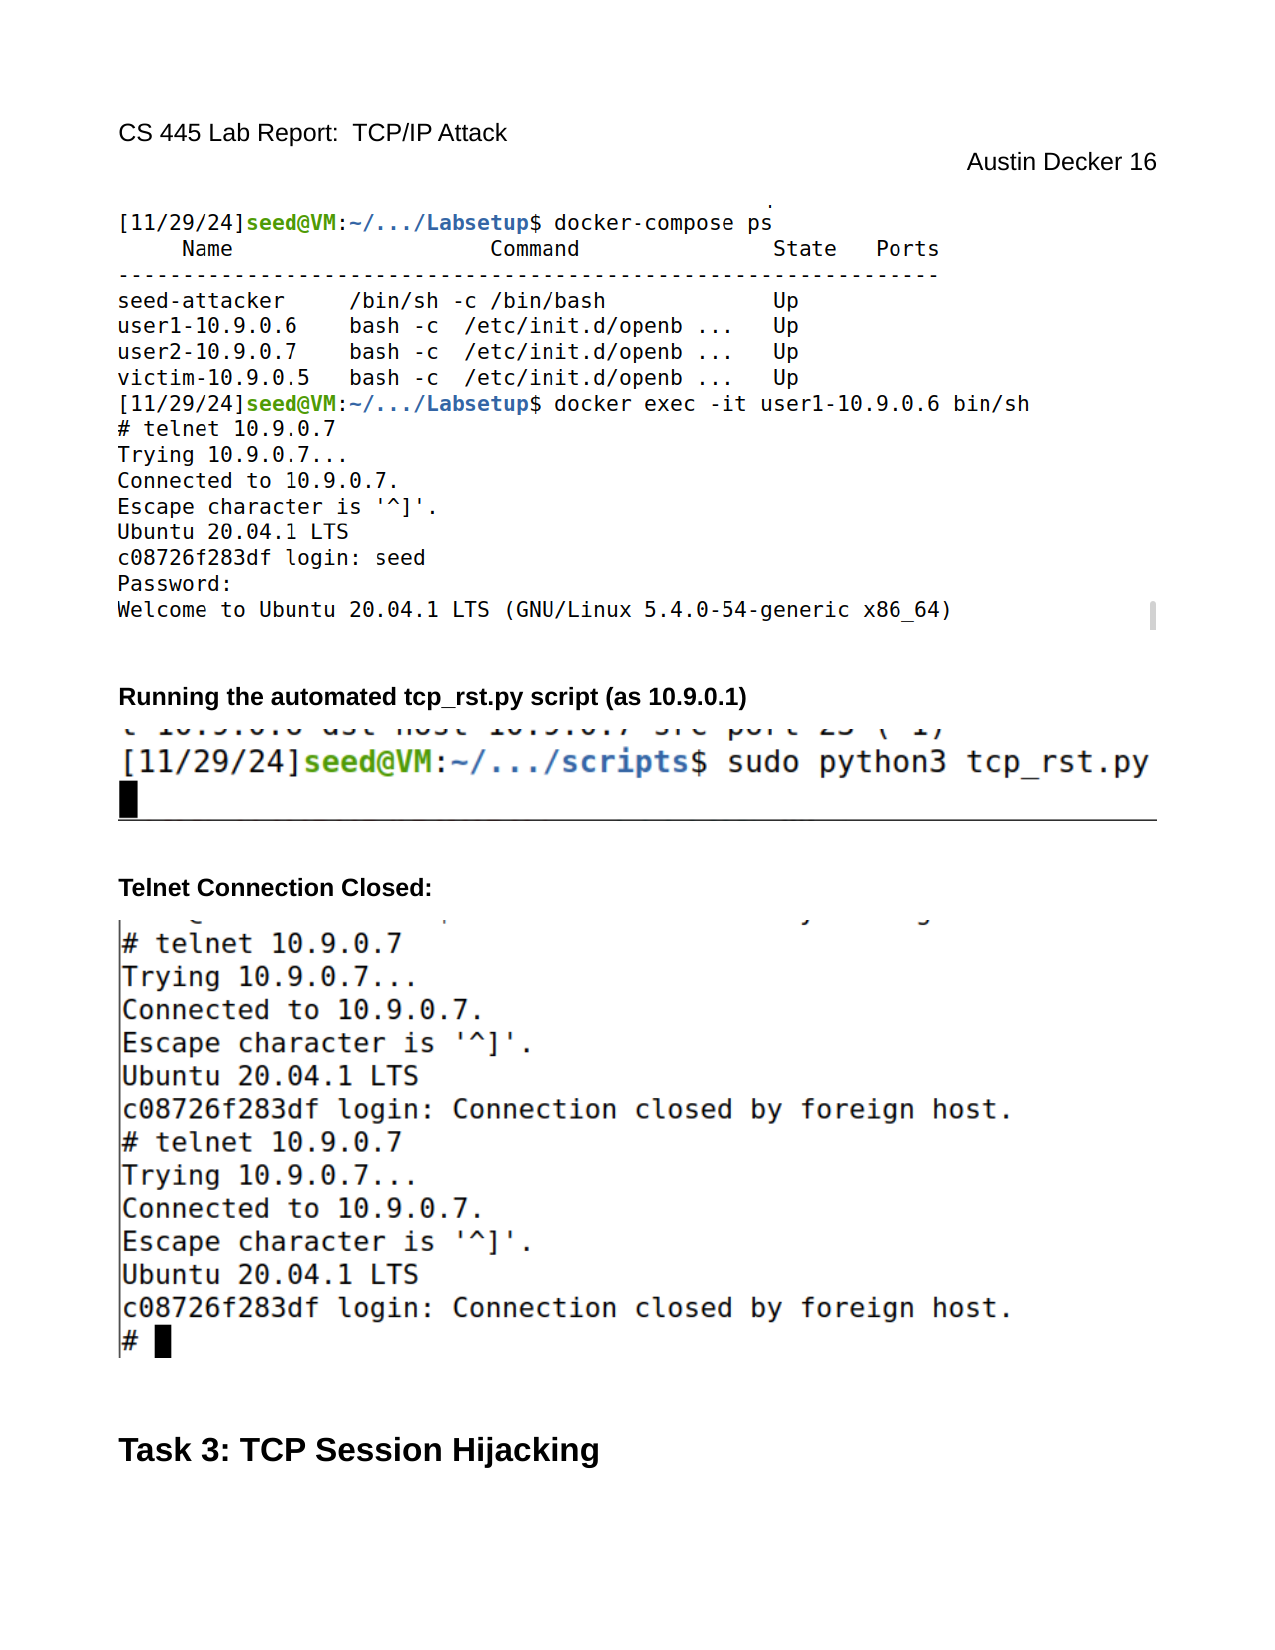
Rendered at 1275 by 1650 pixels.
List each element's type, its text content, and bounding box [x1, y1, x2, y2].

text Running the automated tcp_rst.py script (as 10.9.0.1) [118, 681, 1157, 710]
subtitle Task 3: TCP Session Hijacking [118, 1431, 1157, 1469]
picture [118, 729, 1157, 821]
picture [118, 920, 1157, 1358]
text Telnet Connection Closed: [118, 873, 1157, 902]
picture [118, 205, 1157, 630]
